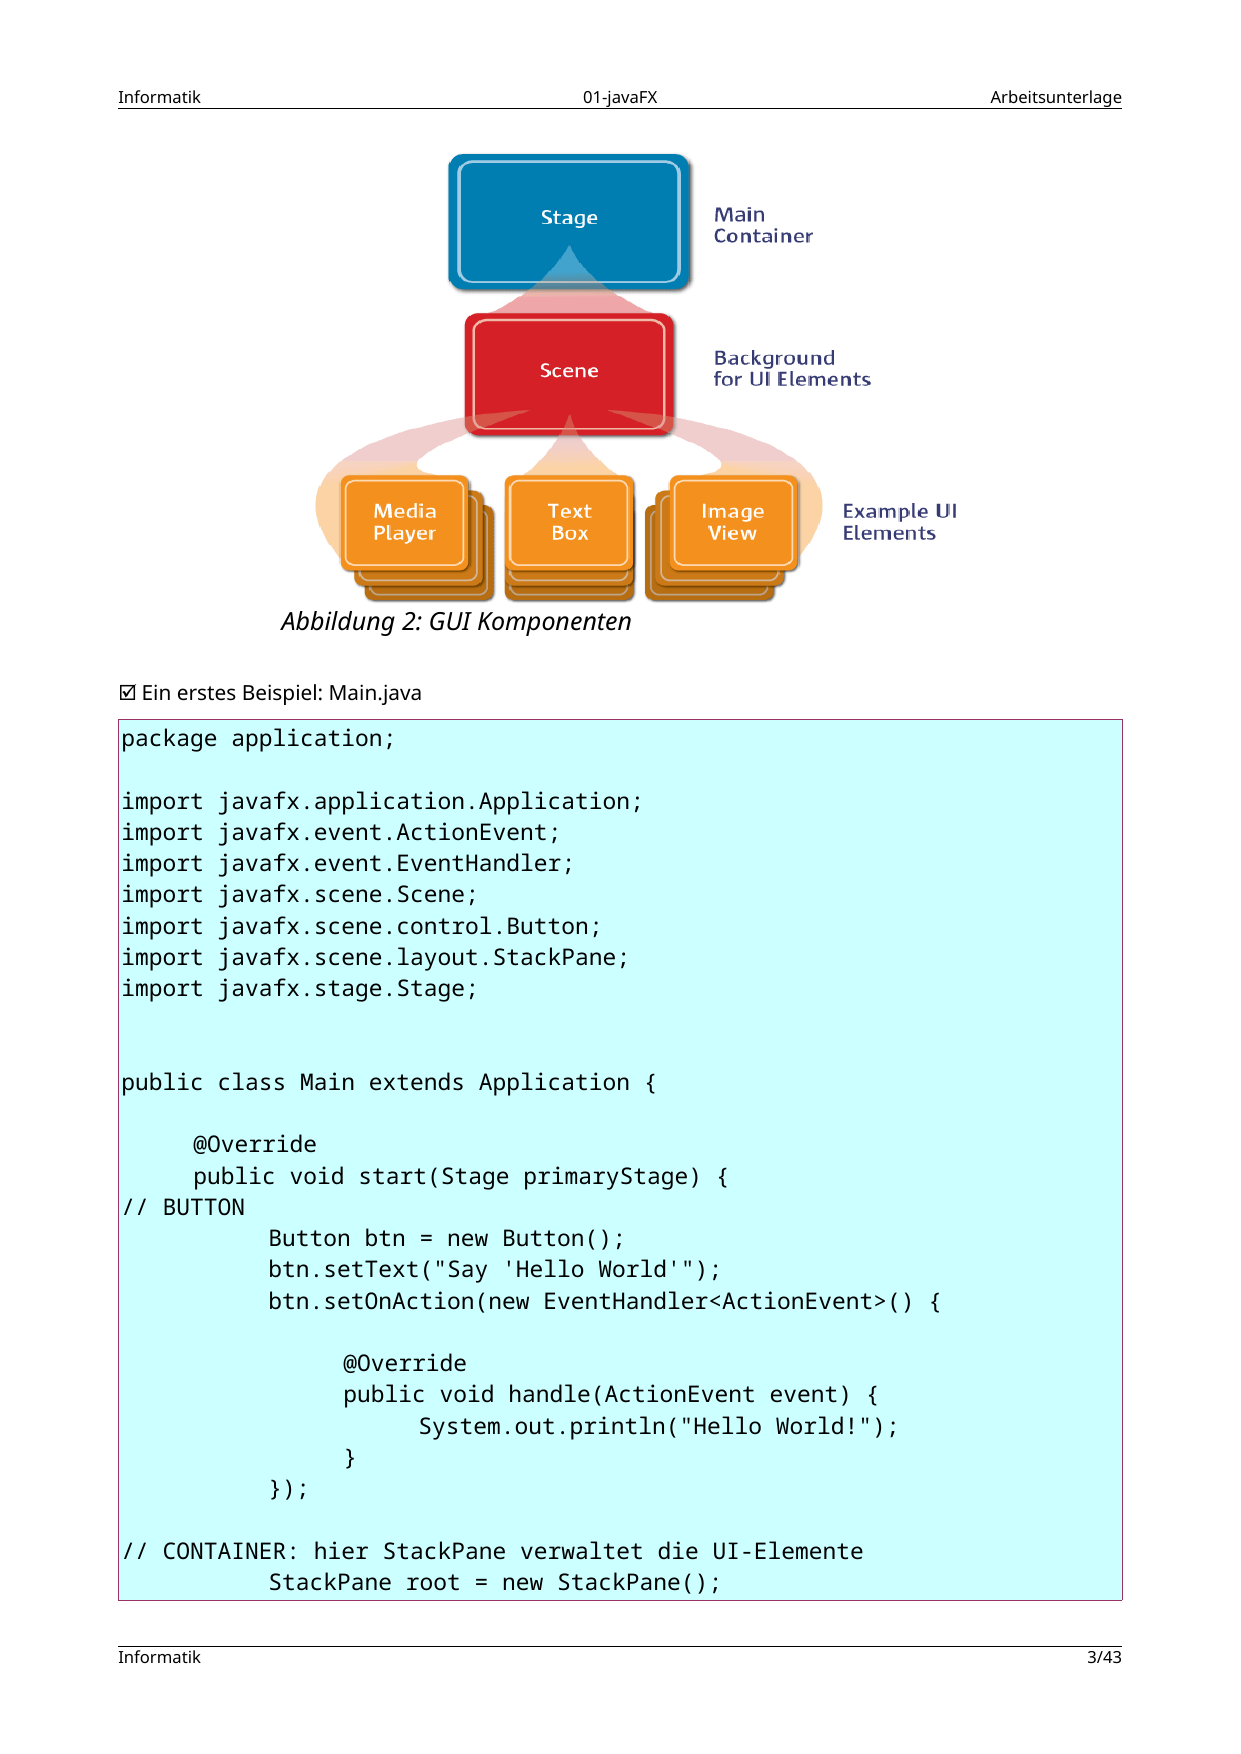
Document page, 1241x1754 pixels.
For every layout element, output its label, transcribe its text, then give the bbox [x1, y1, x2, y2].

text // BUTTON [119, 1188, 1122, 1219]
text import javafx.scene.layout.StackPane; [119, 938, 1122, 969]
text btn.setText("Say 'Hello World'"); [119, 1250, 1122, 1282]
text public void handle(ActionEvent event) { [119, 1375, 1122, 1407]
text package application; [119, 720, 1122, 750]
text import javafx.event.ActionEvent; [119, 813, 1122, 844]
picture [281, 150, 959, 604]
text import javafx.event.EventHandler; [119, 844, 1122, 875]
text @Override [119, 1344, 1122, 1375]
text import javafx.scene.Scene; [119, 875, 1122, 907]
text @Override [119, 1125, 1122, 1157]
text Abbildung 2: GUI Komponenten [281, 604, 959, 637]
text import javafx.scene.control.Button; [119, 907, 1122, 938]
text import javafx.application.Application; [119, 782, 1122, 813]
text // CONTAINER: hier StackPane verwaltet die UI-Elemente [119, 1532, 1122, 1563]
list Ein erstes Beispiel: Main.java [118, 678, 1122, 707]
text System.out.println("Hello World!"); [119, 1407, 1122, 1438]
text public class Main extends Application { [119, 1063, 1122, 1094]
text import javafx.stage.Stage; [119, 969, 1122, 1000]
text StackPane root = new StackPane(); [119, 1563, 1122, 1600]
text Button btn = new Button(); [119, 1219, 1122, 1250]
text public void start(Stage primaryStage) { [119, 1157, 1122, 1188]
text }); [119, 1469, 1122, 1500]
text } [119, 1438, 1122, 1469]
text btn.setOnAction(new EventHandler<ActionEvent>() { [119, 1282, 1122, 1313]
